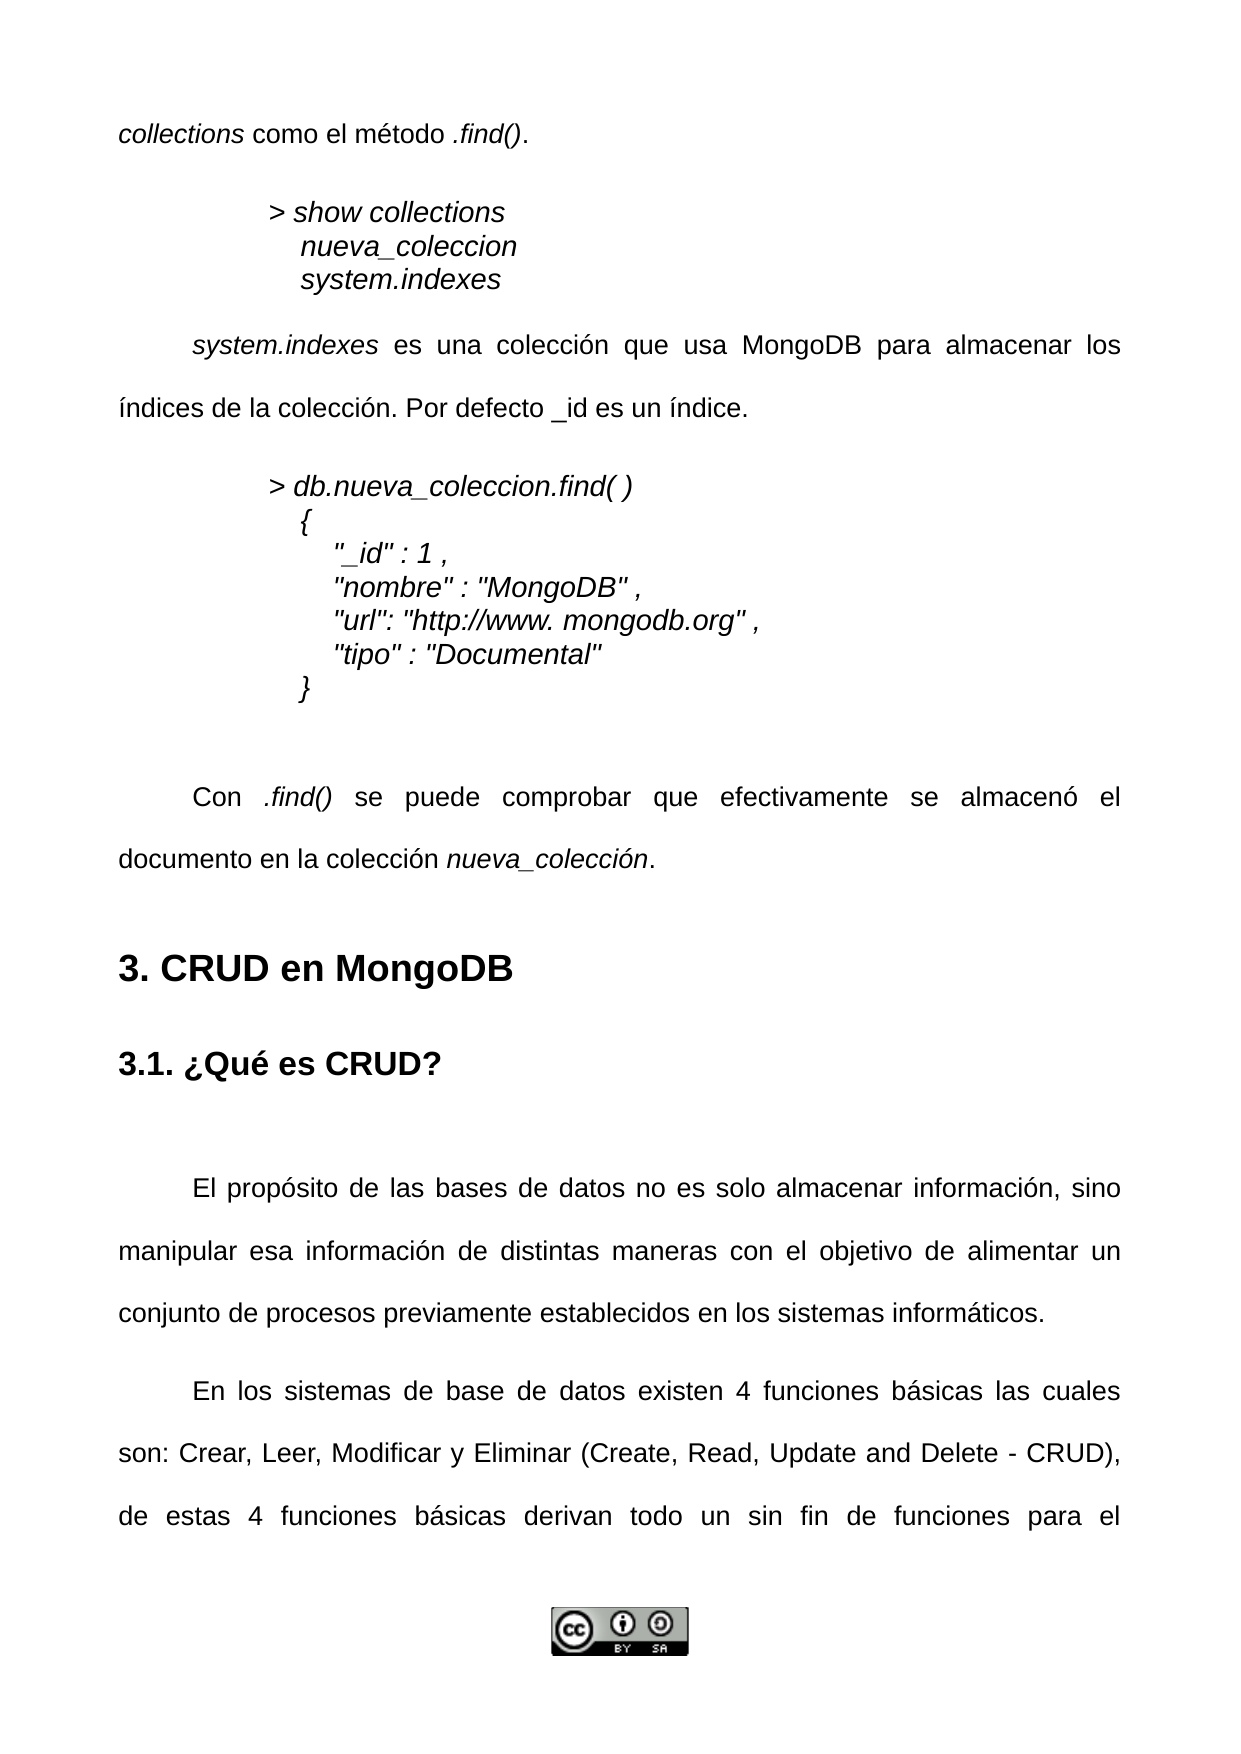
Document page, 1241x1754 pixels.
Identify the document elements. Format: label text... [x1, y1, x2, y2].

text > db.nueva_coleccion.find( ) [268, 469, 1122, 502]
text system.indexes es una colección que usa MongoDB para almacenar los índices de la colección. Por defecto _id es un índice. [118, 329, 1122, 423]
text } [268, 670, 1122, 704]
text nueva_coleccion [268, 229, 1122, 262]
text system.indexes [268, 262, 1122, 296]
text "_id" : 1 , [268, 536, 1122, 569]
text > show collections [268, 195, 1122, 229]
subtitle 3.1. ¿Qué es CRUD? [118, 1044, 1122, 1083]
text collections como el método .find(). [118, 118, 1122, 149]
text Con .find() se puede comprobar que efectivamente se almacenó el documento en la colección nueva_colección. [118, 781, 1122, 874]
text { [268, 502, 1122, 536]
text El propósito de las bases de datos no es solo almacenar información, sino manipular esa información de distintas maneras con el objetivo de alimentar un conjunto de procesos previamente establecidos en los sistemas informáticos. [118, 1172, 1122, 1329]
subtitle 3. CRUD en MongoDB [118, 945, 1122, 989]
picture [551, 1607, 689, 1656]
text "nombre" : "MongoDB" , [268, 569, 1122, 603]
text En los sistemas de base de datos existen 4 funciones básicas las cuales son: Crear, Leer, Modificar y Eliminar (Create, Read, Update and Delete - CRUD), de estas 4 funciones básicas derivan todo un sin fin de funciones para el [118, 1374, 1122, 1531]
text "tipo" : "Documental" [268, 637, 1122, 670]
text "url": "http://www. mongodb.org" , [268, 603, 1122, 637]
